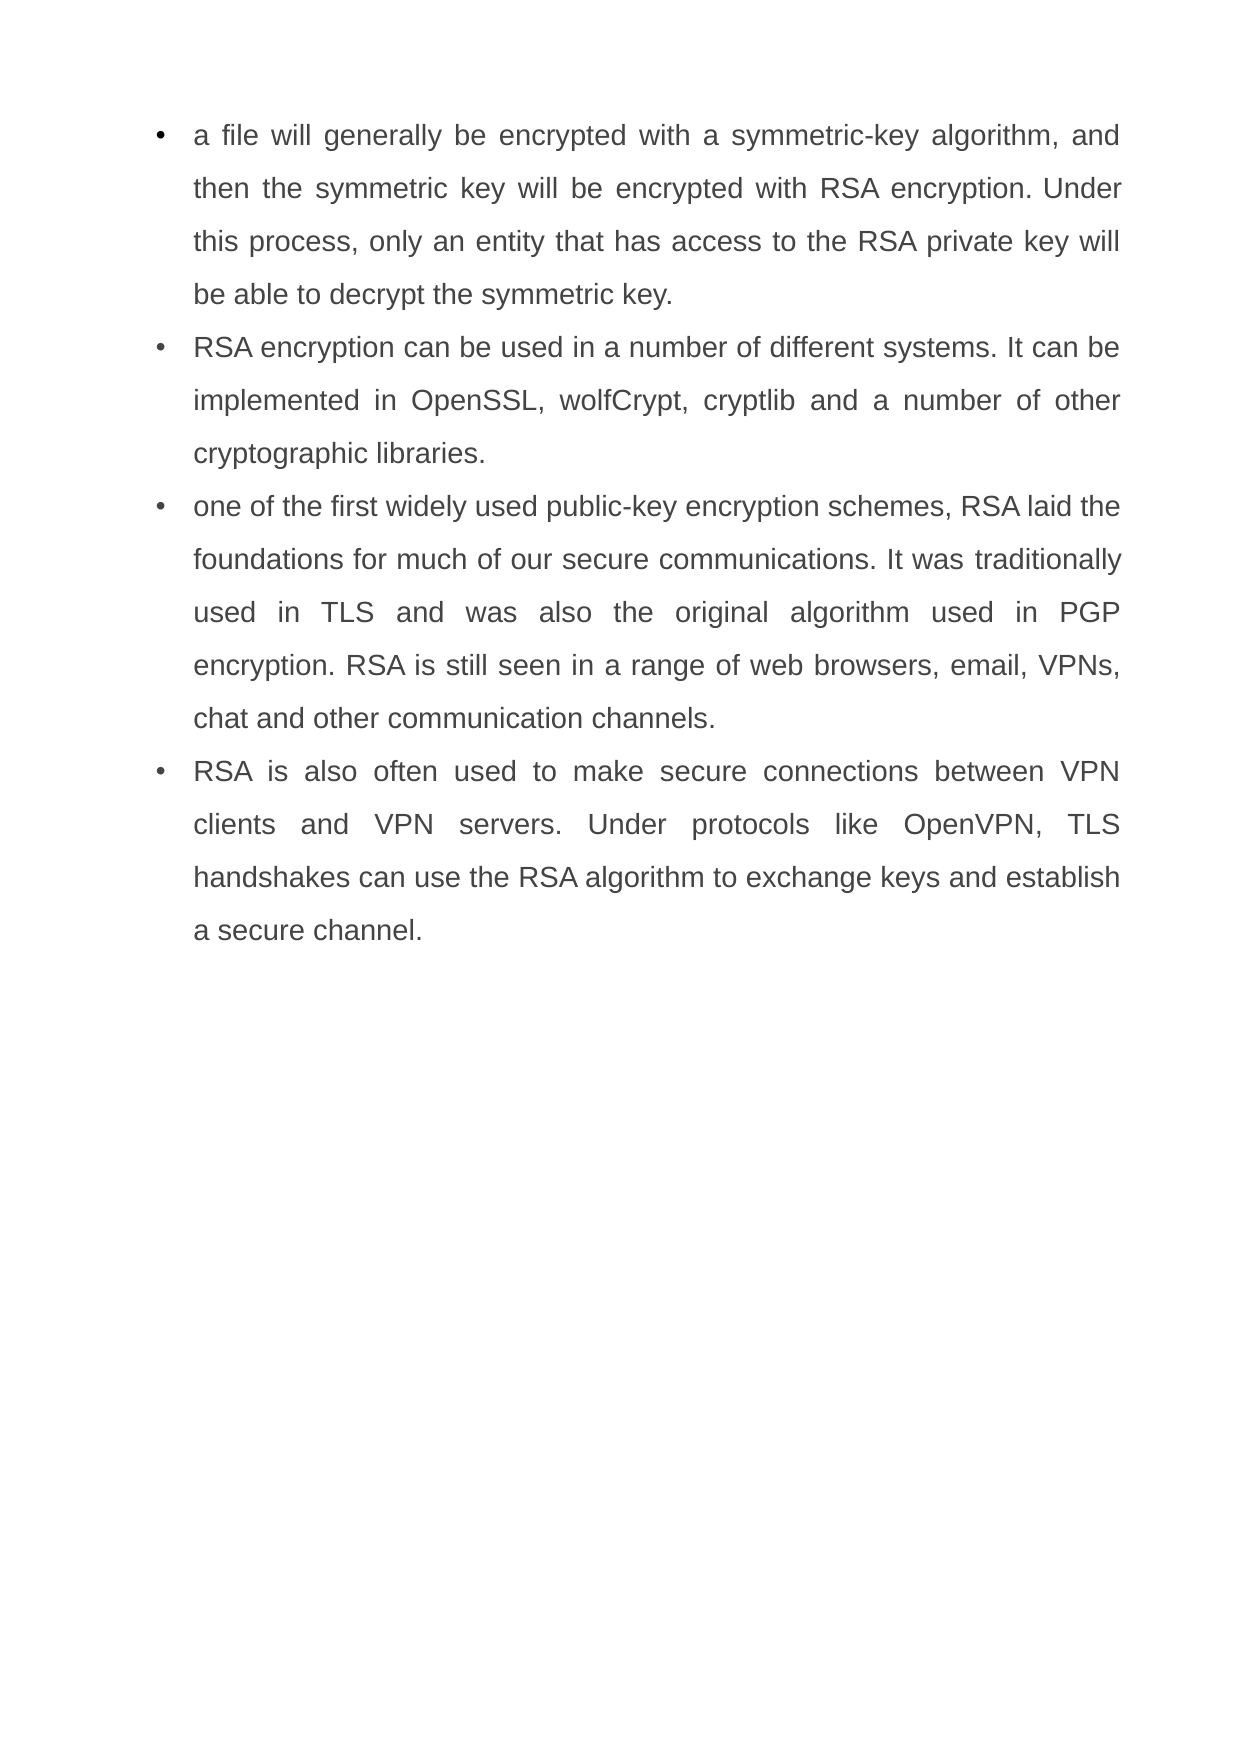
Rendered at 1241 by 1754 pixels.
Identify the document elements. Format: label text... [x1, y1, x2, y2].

list RSA is also often used to make secure connections between VPN clients and VPN servers. Under protocols like OpenVPN, TLS handshakes can use the RSA algorithm to exchange keys and establish a secure channel. [156, 754, 1122, 946]
list one of the first widely used public-key encryption schemes, RSA laid the foundations for much of our secure communications. It was traditionally used in TLS and was also the original algorithm used in PGP encryption. RSA is still seen in a range of web browsers, email, VPNs, chat and other communication channels. [156, 489, 1122, 734]
list a file will generally be encrypted with a symmetric-key algorithm, and then the symmetric key will be encrypted with RSA encryption. Under this process, only an entity that has access to the RSA private key will be able to decrypt the symmetric key. [156, 118, 1122, 311]
list RSA encryption can be used in a number of different systems. It can be implemented in OpenSSL, wolfCrypt, cryptlib and a number of other cryptographic libraries. [156, 330, 1122, 469]
